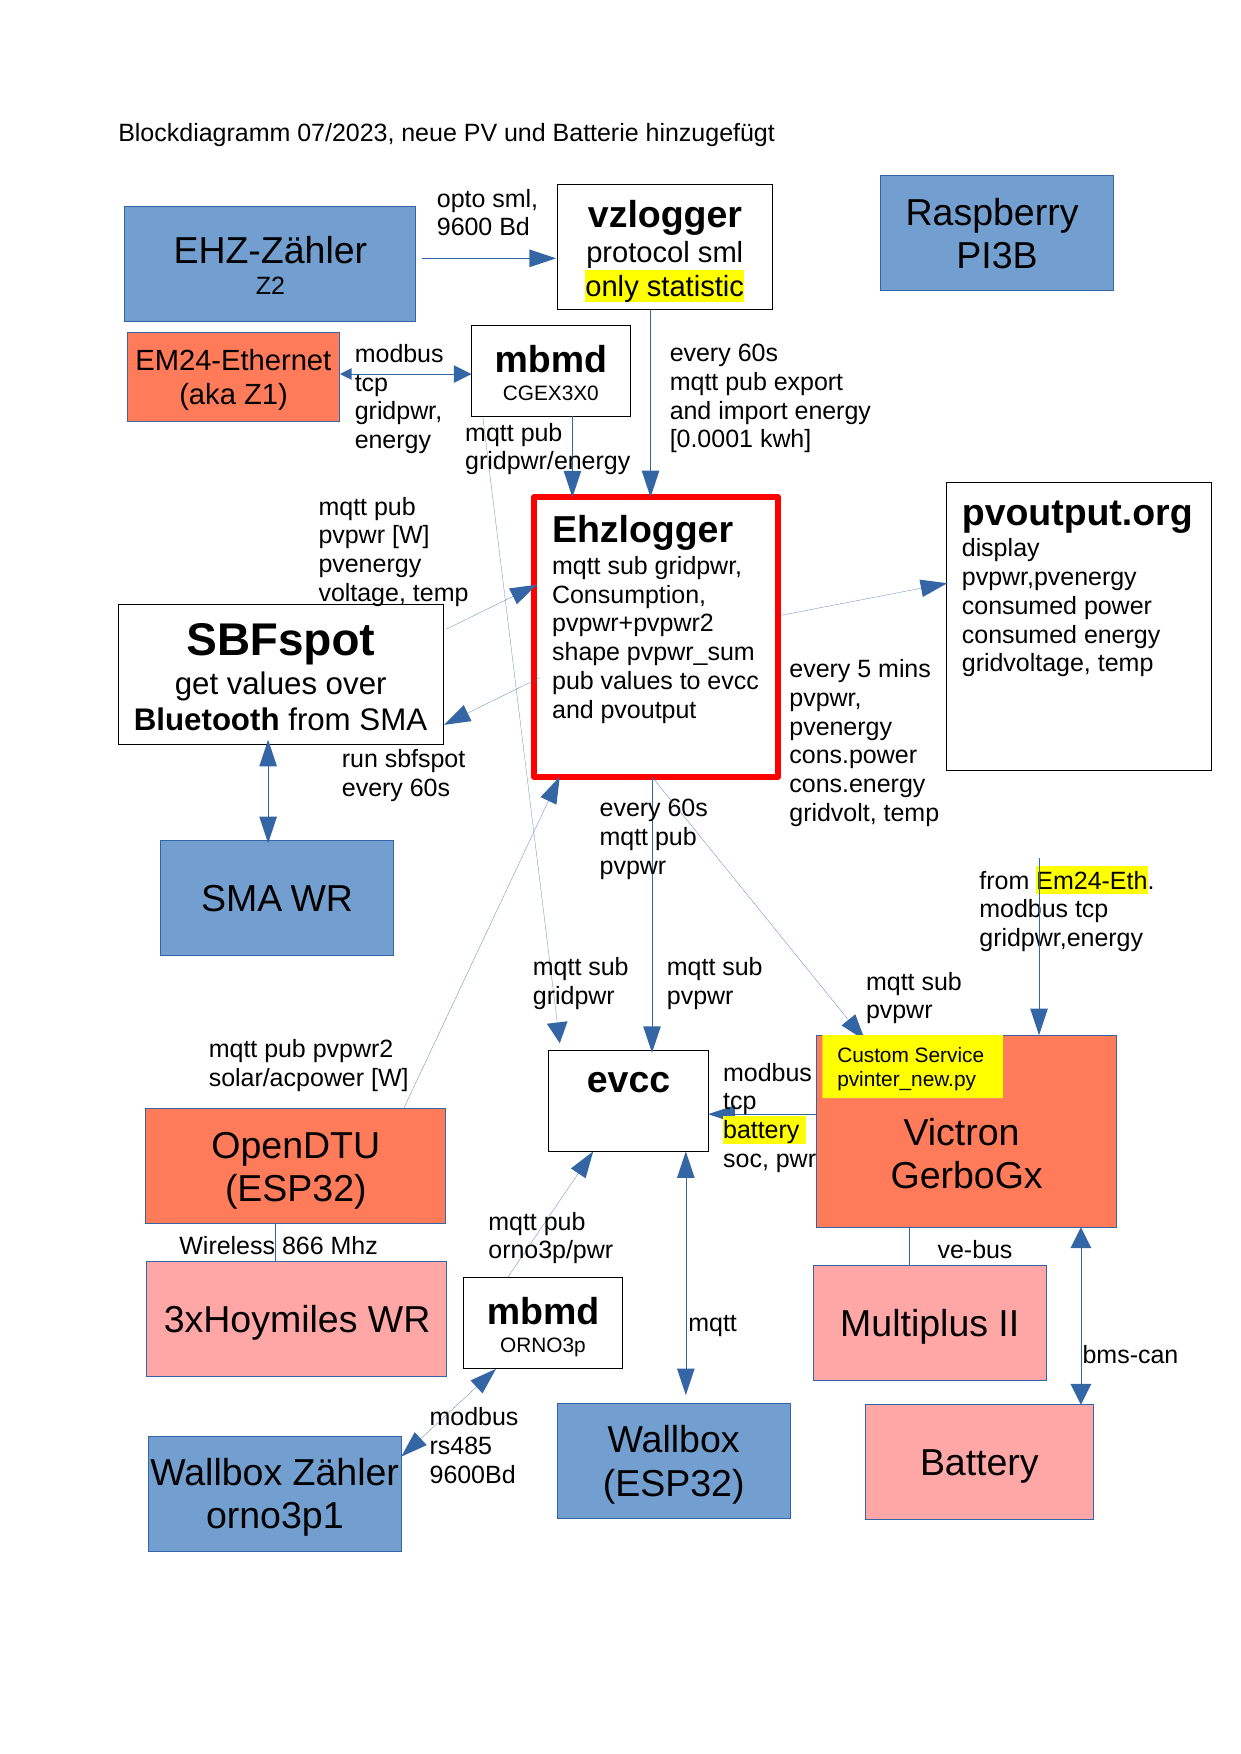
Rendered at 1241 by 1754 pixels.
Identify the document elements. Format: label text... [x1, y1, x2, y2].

text Blockdiagramm 07/2023, neue PV und Batterie hinzugefügt [118, 118, 1122, 147]
